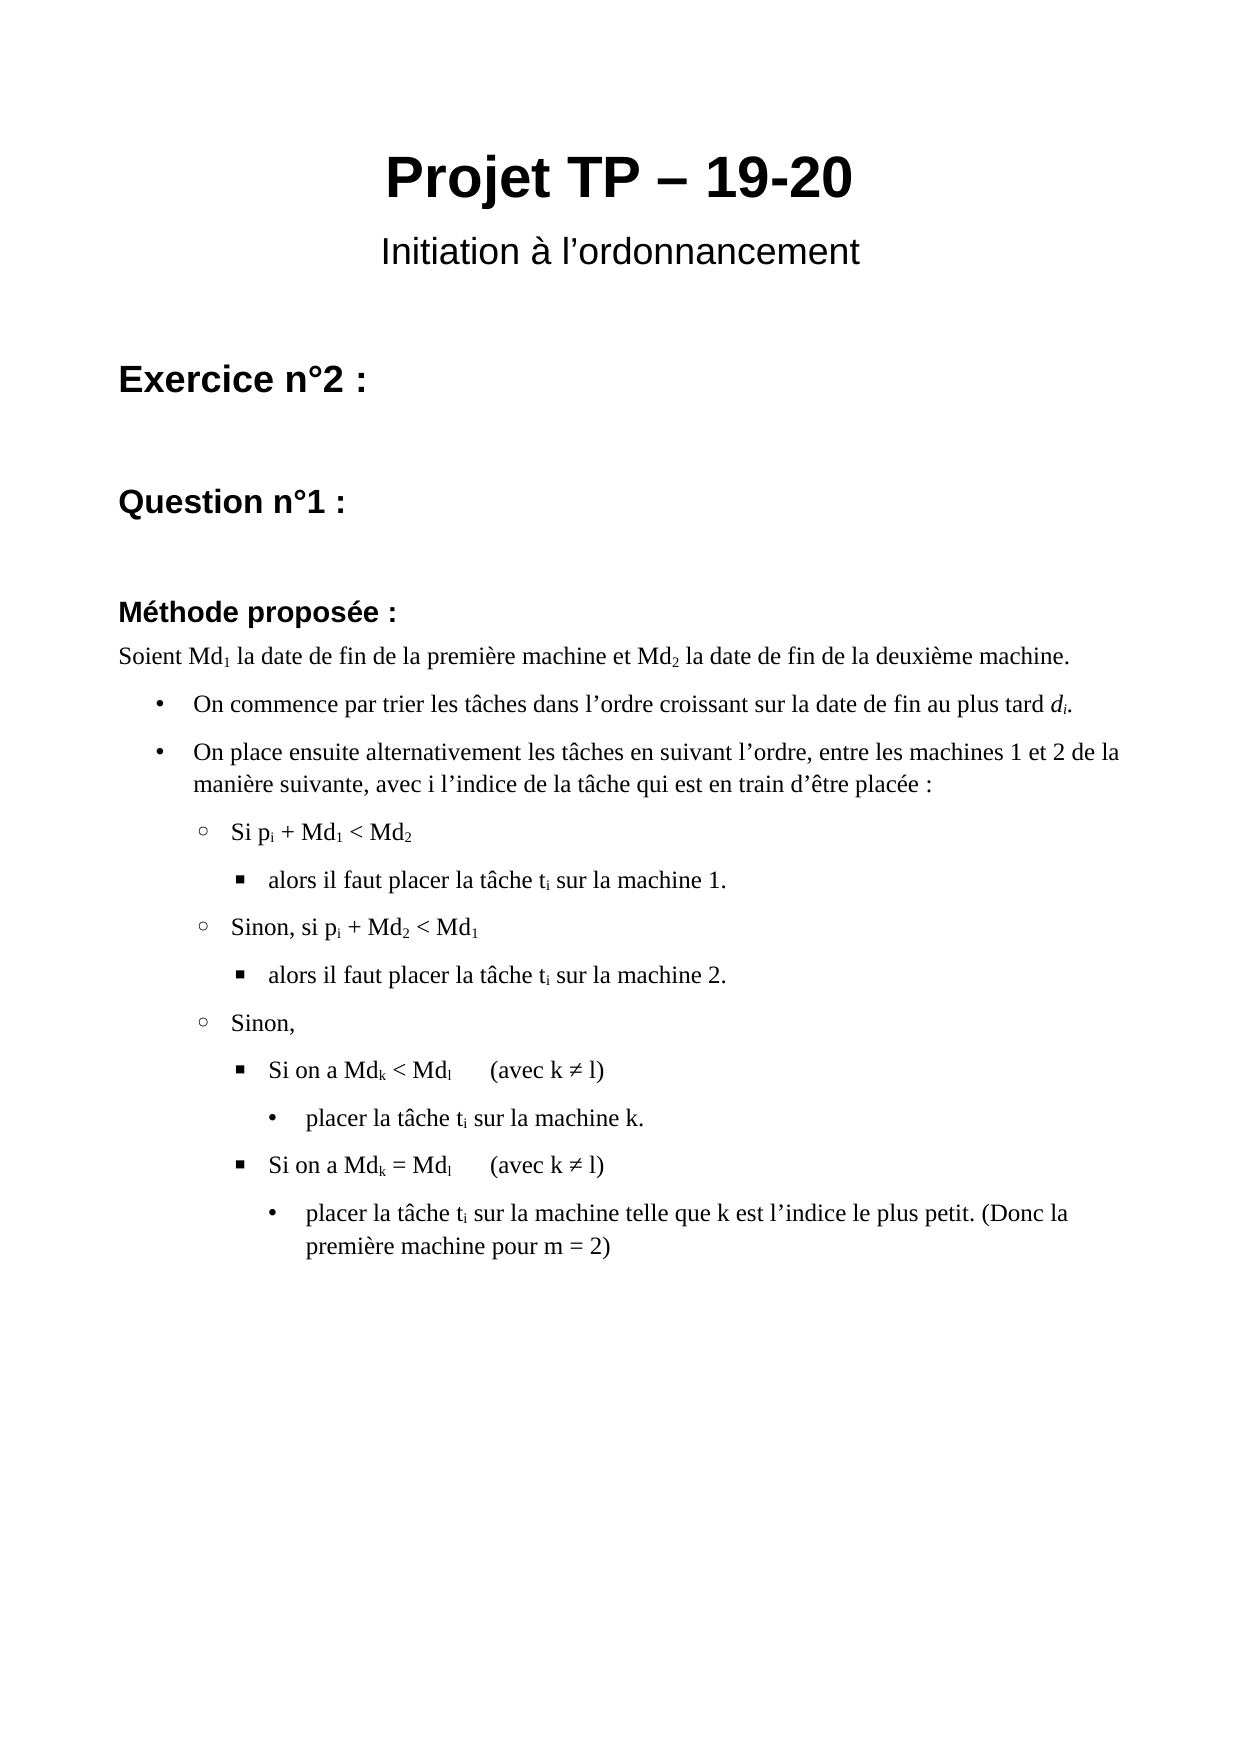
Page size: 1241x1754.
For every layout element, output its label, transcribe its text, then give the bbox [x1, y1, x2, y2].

list placer la tâche ti sur la machine telle que k est l’indice le plus petit. (Donc la première machine pour m = 2) [268, 1198, 1122, 1260]
list On commence par trier les tâches dans l’ordre croissant sur la date de fin au plus tard di. [156, 689, 1122, 718]
title Projet TP – 19-20 [118, 143, 1122, 210]
list Si on a Mdk = Mdl (avec k ≠ l) [231, 1150, 1122, 1179]
list Sinon, si pi + Md2 < Md1 [193, 912, 1122, 941]
subtitle Méthode proposée : [118, 595, 1122, 629]
list alors il faut placer la tâche ti sur la machine 2. [231, 960, 1122, 989]
list On place ensuite alternativement les tâches en suivant l’ordre, entre les machines 1 et 2 de la manière suivante, avec i l’indice de la tâche qui est en train d’être placée : [156, 737, 1122, 798]
text Soient Md1 la date de fin de la première machine et Md2 la date de fin de la deuxième machine. [118, 641, 1122, 670]
subtitle Exercice n°2 : [118, 357, 1122, 401]
subtitle Question n°1 : [118, 482, 1122, 520]
subtitle Initiation à l’ordonnancement [118, 229, 1122, 272]
list alors il faut placer la tâche ti sur la machine 1. [231, 865, 1122, 893]
list Si on a Mdk < Mdl (avec k ≠ l) [231, 1055, 1122, 1084]
list Si pi + Md1 < Md2 [193, 817, 1122, 846]
list Sinon, [193, 1008, 1122, 1036]
list placer la tâche ti sur la machine k. [268, 1103, 1122, 1132]
